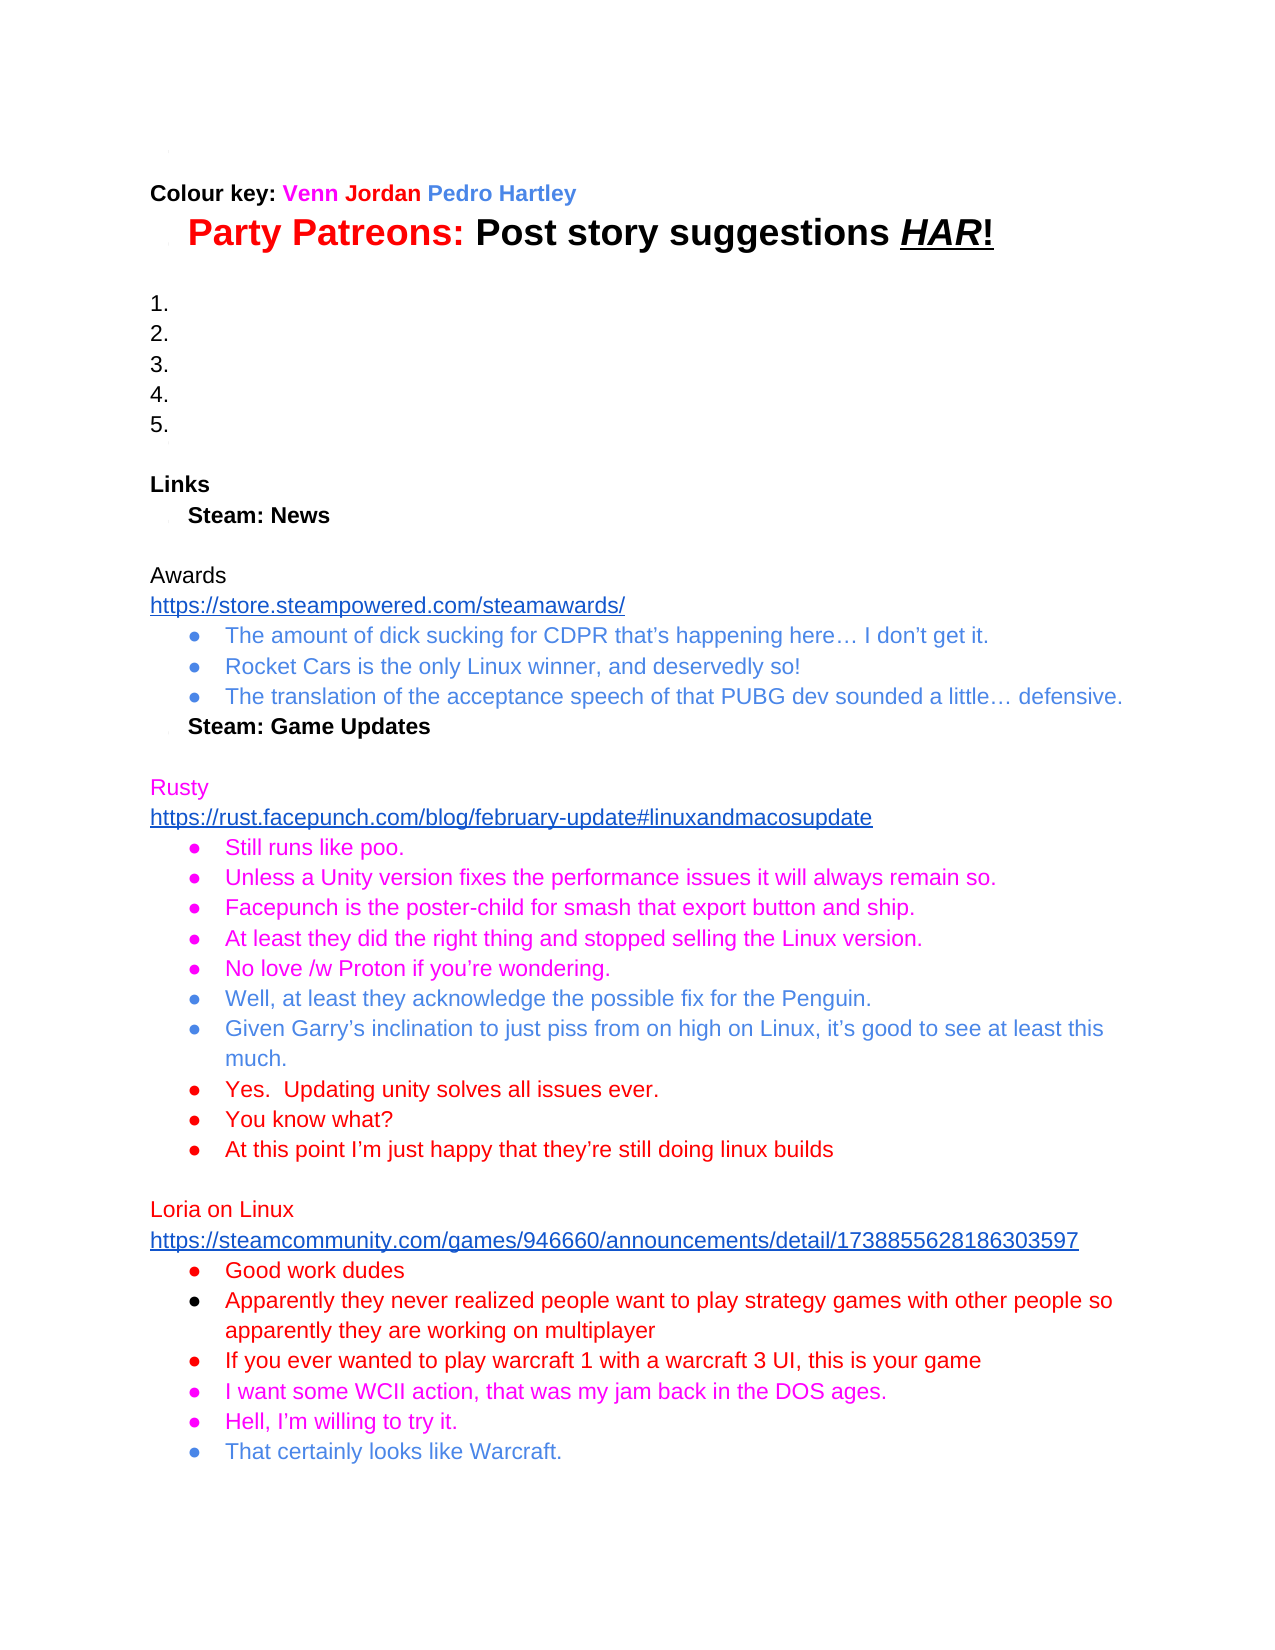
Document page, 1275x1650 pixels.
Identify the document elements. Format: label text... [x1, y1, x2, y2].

text https://rust.facepunch.com/blog/february-update#linuxandmacosupdate [150, 804, 1125, 830]
list If you ever wanted to play warcraft 1 with a warcraft 3 UI, this is your game [187, 1347, 1125, 1374]
text Steam: News [150, 502, 1125, 528]
text Rusty [150, 773, 1125, 800]
text Links [150, 471, 1125, 498]
list Well, at least they acknowledge the possible fix for the Penguin. [187, 985, 1125, 1011]
list That certainly looks like Warcraft. [187, 1438, 1125, 1464]
text 2. [150, 320, 1125, 347]
list Given Garry’s inclination to just piss from on high on Linux, it’s good to see at least this much. [187, 1015, 1125, 1072]
list Yes. Updating unity solves all issues ever. [187, 1076, 1125, 1102]
text Colour key: Venn Jordan Pedro Hartley [150, 180, 1125, 207]
text 4. [150, 381, 1125, 407]
list At this point I’m just happy that they’re still doing linux builds [187, 1136, 1125, 1162]
text 3. [150, 351, 1125, 377]
list Rocket Cars is the only Linux winner, and deservedly so! [187, 653, 1125, 679]
list Hell, I’m willing to try it. [187, 1408, 1125, 1434]
list Still runs like poo. [187, 834, 1125, 860]
text https://steamcommunity.com/games/946660/announcements/detail/1738855628186303597 [150, 1227, 1125, 1253]
list At least they did the right thing and stopped selling the Linux version. [187, 924, 1125, 951]
text 1. [150, 290, 1125, 317]
list The amount of dick sucking for CDPR that’s happening here… I don’t get it. [187, 622, 1125, 649]
list Unless a Unity version fixes the performance issues it will always remain so. [187, 864, 1125, 891]
list You know what? [187, 1106, 1125, 1132]
text Loria on Linux [150, 1196, 1125, 1223]
text Steam: Game Updates [150, 713, 1125, 739]
list No love /w Proton if you’re wondering. [187, 955, 1125, 981]
list The translation of the acceptance speech of that PUBG dev sounded a little… defensive. [187, 683, 1125, 709]
text Party Patreons: Post story suggestions HAR! [150, 210, 1125, 253]
list Facepunch is the poster-child for smash that export button and ship. [187, 894, 1125, 921]
text 5. [150, 411, 1125, 437]
text https://store.steampowered.com/steamawards/ [150, 592, 1125, 619]
text Awards [150, 562, 1125, 588]
list Good work dudes [187, 1257, 1125, 1283]
list I want some WCII action, that was my jam back in the DOS ages. [187, 1378, 1125, 1404]
list Apparently they never realized people want to play strategy games with other people so apparently they are working on multiplayer [187, 1287, 1125, 1344]
